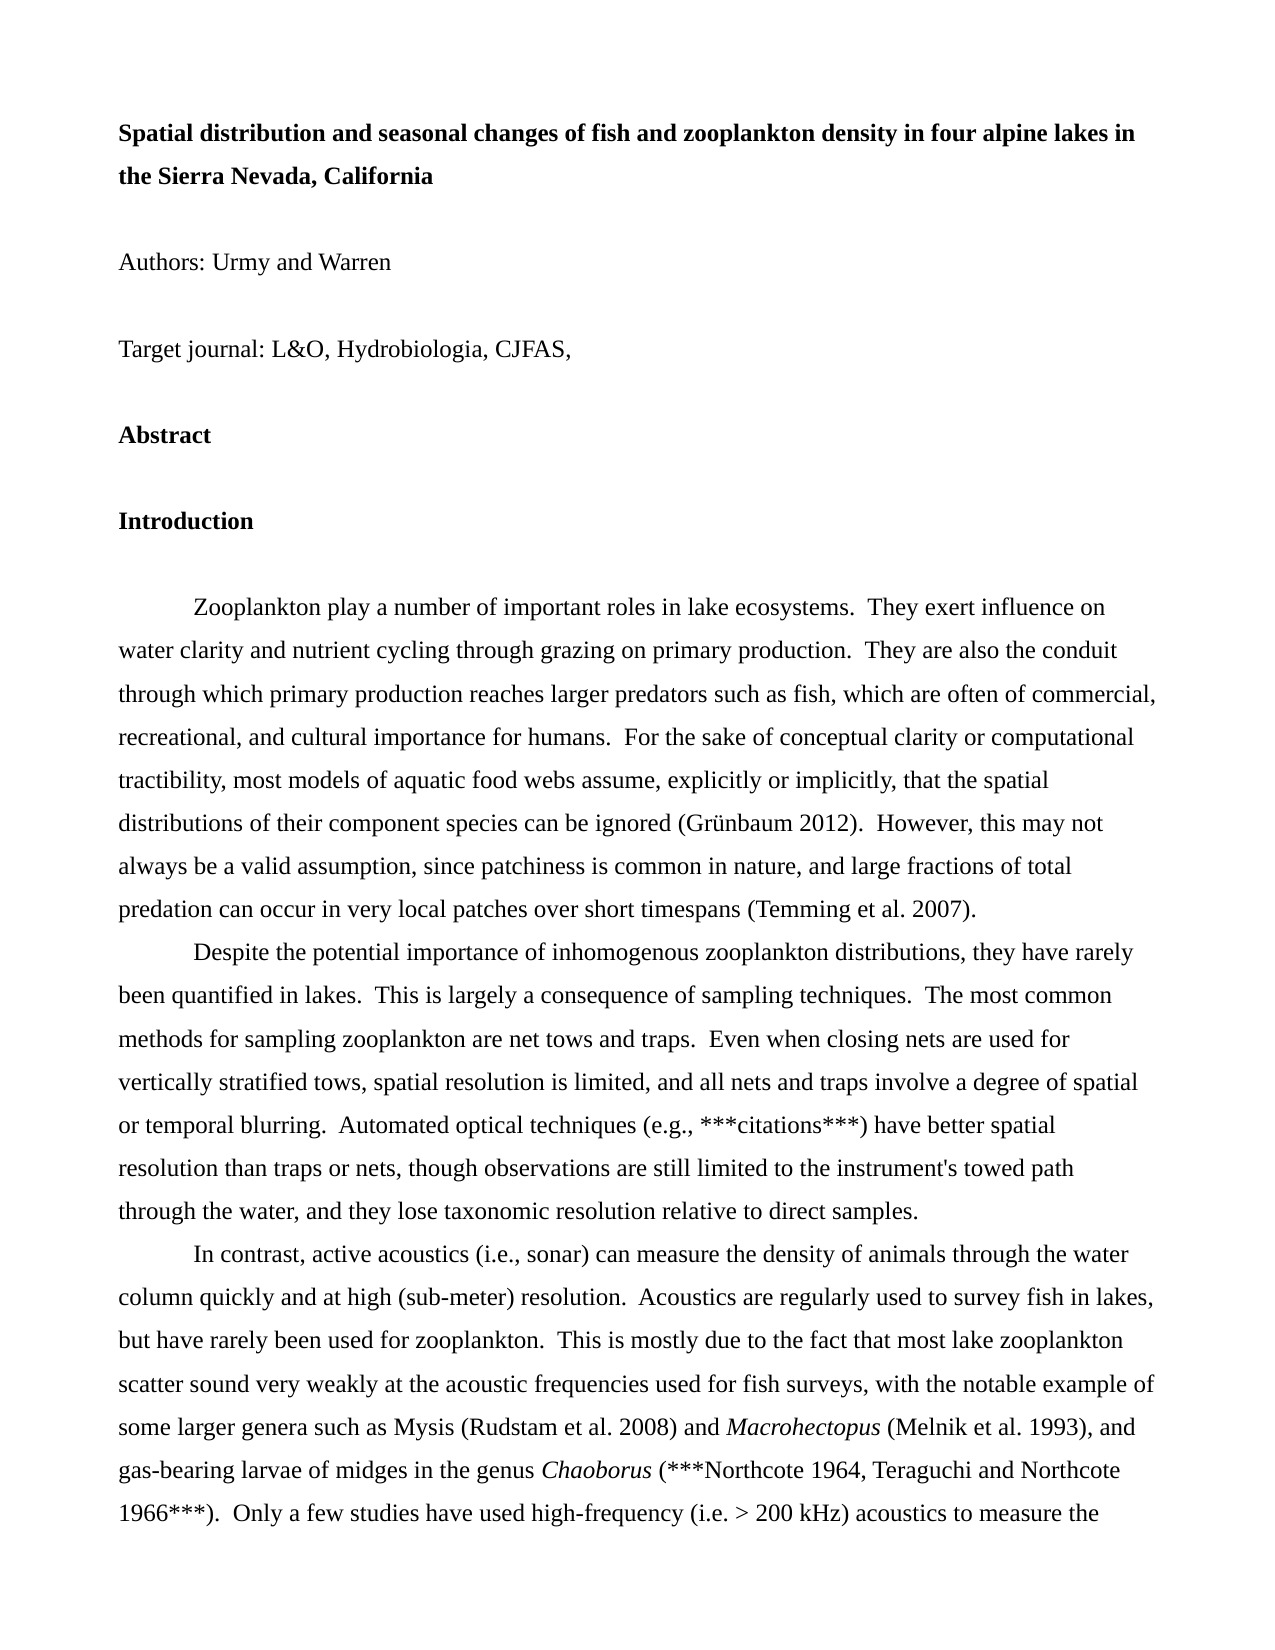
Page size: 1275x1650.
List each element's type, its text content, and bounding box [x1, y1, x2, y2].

text In contrast, active acoustics (i.e., sonar) can measure the density of animals through the water column quickly and at high (sub-meter) resolution. Acoustics are regularly used to survey fish in lakes, but have rarely been used for zooplankton. This is mostly due to the fact that most lake zooplankton scatter sound very weakly at the acoustic frequencies used for fish surveys, with the notable example of some larger genera such as Mysis (Rudstam et al. 2008)⁠ and Macrohectopus (Melnik et al. 1993)⁠, and gas-bearing larvae of midges in the genus Chaoborus (***Northcote 1964, Teraguchi and Northcote 1966***). Only a few studies have used high-frequency (i.e. > 200 kHz) acoustics to measure the [118, 1239, 1157, 1527]
text Target journal: L&O, Hydrobiologia, CJFAS, [118, 334, 1157, 362]
text Authors: Urmy and Warren [118, 247, 1157, 276]
text Zooplankton play a number of important roles in lake ecosystems. They exert influence on water clarity and nutrient cycling through grazing on primary production. They are also the conduit through which primary production reaches larger predators such as fish, which are often of commercial, recreational, and cultural importance for humans. For the sake of conceptual clarity or computational tractibility, most models of aquatic food webs assume, explicitly or implicitly, that the spatial distributions of their component species can be ignored (Grünbaum 2012)⁠. However, this may not always be a valid assumption, since patchiness is common in nature, and large fractions of total predation can occur in very local patches over short timespans (Temming et al. 2007)⁠. [118, 592, 1157, 923]
text Abstract [118, 420, 1157, 449]
text Despite the potential importance of inhomogenous zooplankton distributions, they have rarely been quantified in lakes. This is largely a consequence of sampling techniques. The most common methods for sampling zooplankton are net tows and traps. Even when closing nets are used for vertically stratified tows, spatial resolution is limited, and all nets and traps involve a degree of spatial or temporal blurring. Automated optical techniques (e.g., ***citations***) have better spatial resolution than traps or nets, though observations are still limited to the instrument's towed path through the water, and they lose taxonomic resolution relative to direct samples. [118, 937, 1157, 1225]
text Spatial distribution and seasonal changes of fish and zooplankton density in four alpine lakes in the Sierra Nevada, California [118, 118, 1157, 190]
text Introduction [118, 506, 1157, 535]
